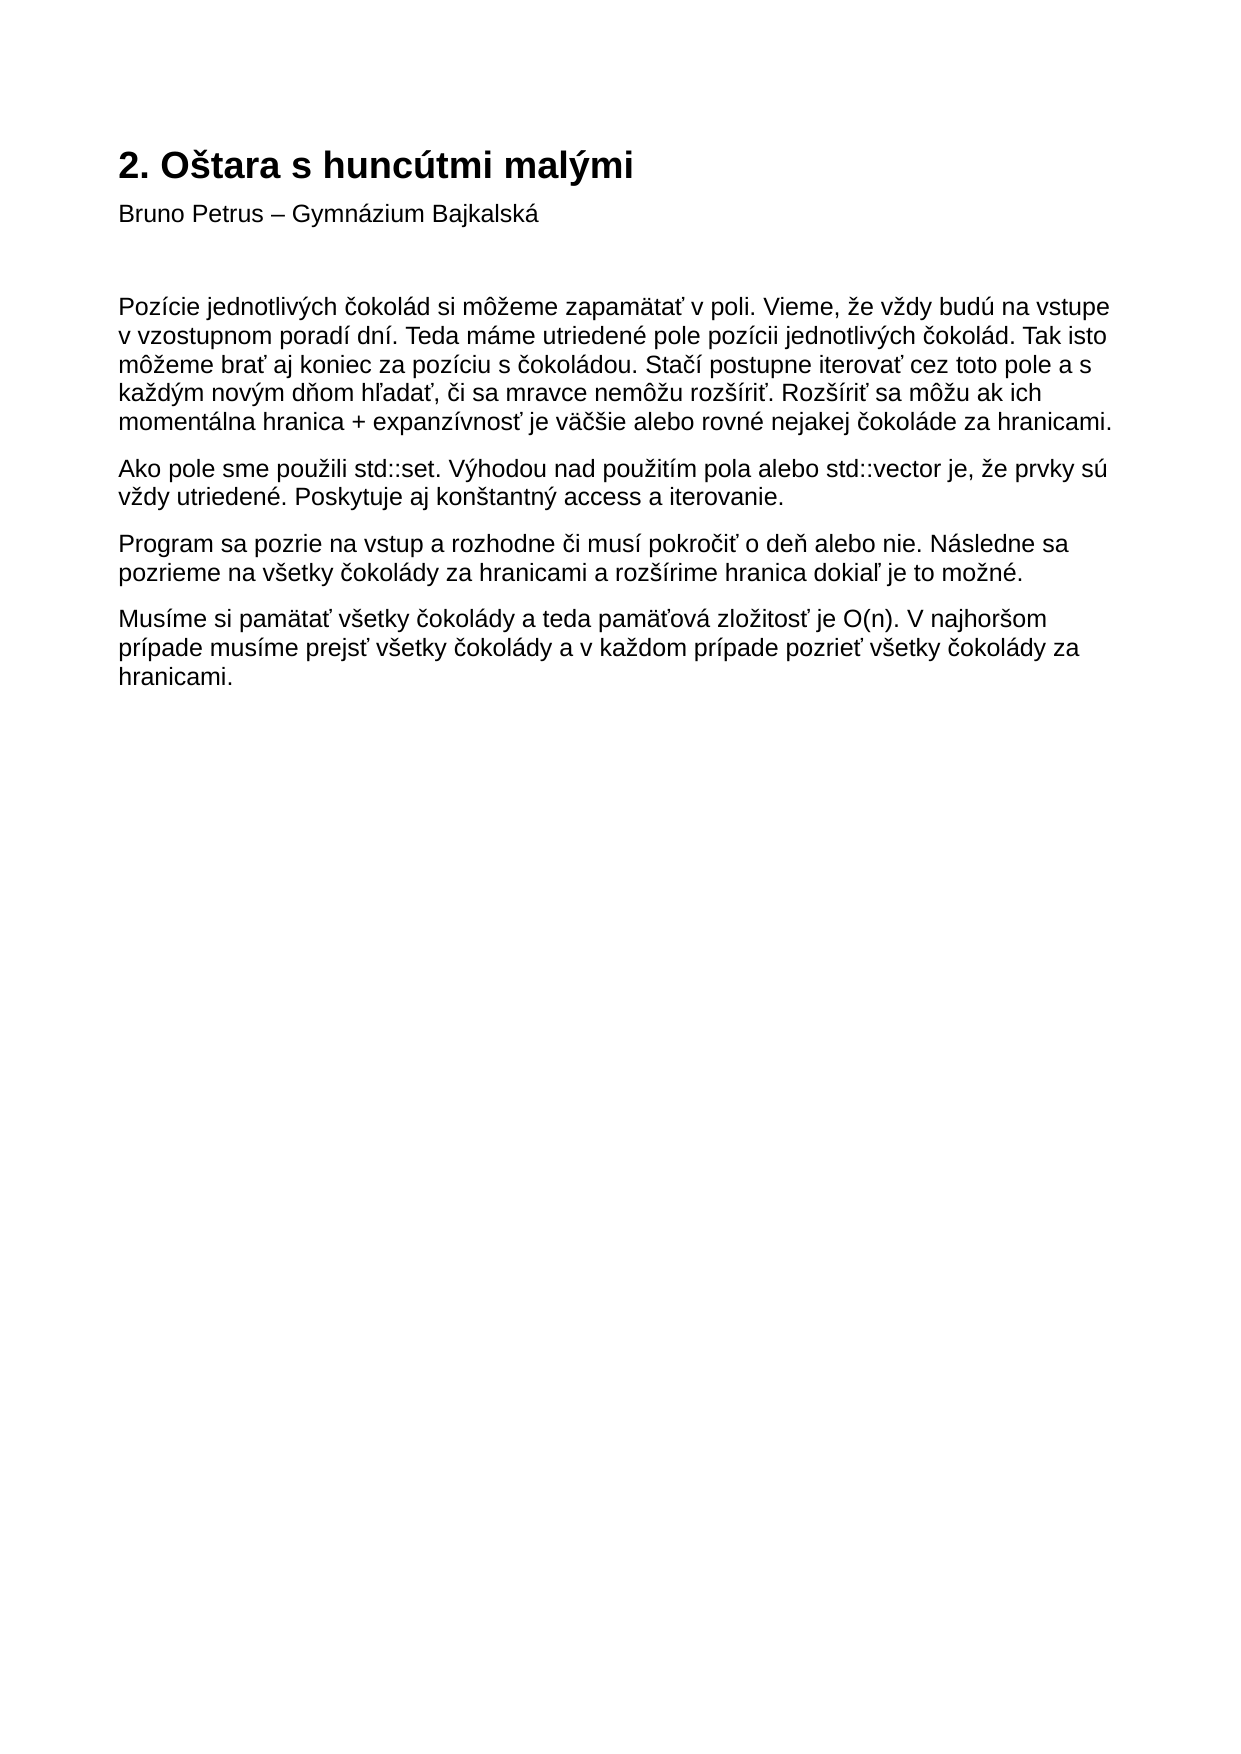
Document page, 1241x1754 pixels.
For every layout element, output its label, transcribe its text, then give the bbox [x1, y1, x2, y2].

text Bruno Petrus – Gymnázium Bajkalská [118, 199, 1122, 228]
text Program sa pozrie na vstup a rozhodne či musí pokročiť o deň alebo nie. Následne sa pozrieme na všetky čokolády za hranicami a rozšírime hranica dokiaľ je to možné. [118, 529, 1122, 586]
subtitle 2. Oštara s huncútmi malými [118, 143, 1122, 187]
text Ako pole sme použili std::set. Výhodou nad použitím pola alebo std::vector je, že prvky sú vždy utriedené. Poskytuje aj konštantný access a iterovanie. [118, 454, 1122, 511]
text Musíme si pamätať všetky čokolády a teda pamäťová zložitosť je O(n). V najhoršom prípade musíme prejsť všetky čokolády a v každom prípade pozrieť všetky čokolády za hranicami. [118, 604, 1122, 690]
text Pozície jednotlivých čokolád si môžeme zapamätať v poli. Vieme, že vždy budú na vstupe v vzostupnom poradí dní. Teda máme utriedené pole pozícii jednotlivých čokolád. Tak isto môžeme brať aj koniec za pozíciu s čokoládou. Stačí postupne iterovať cez toto pole a s každým novým dňom hľadať, či sa mravce nemôžu rozšíriť. Rozšíriť sa môžu ak ich momentálna hranica + expanzívnosť je väčšie alebo rovné nejakej čokoláde za hranicami. [118, 292, 1122, 436]
